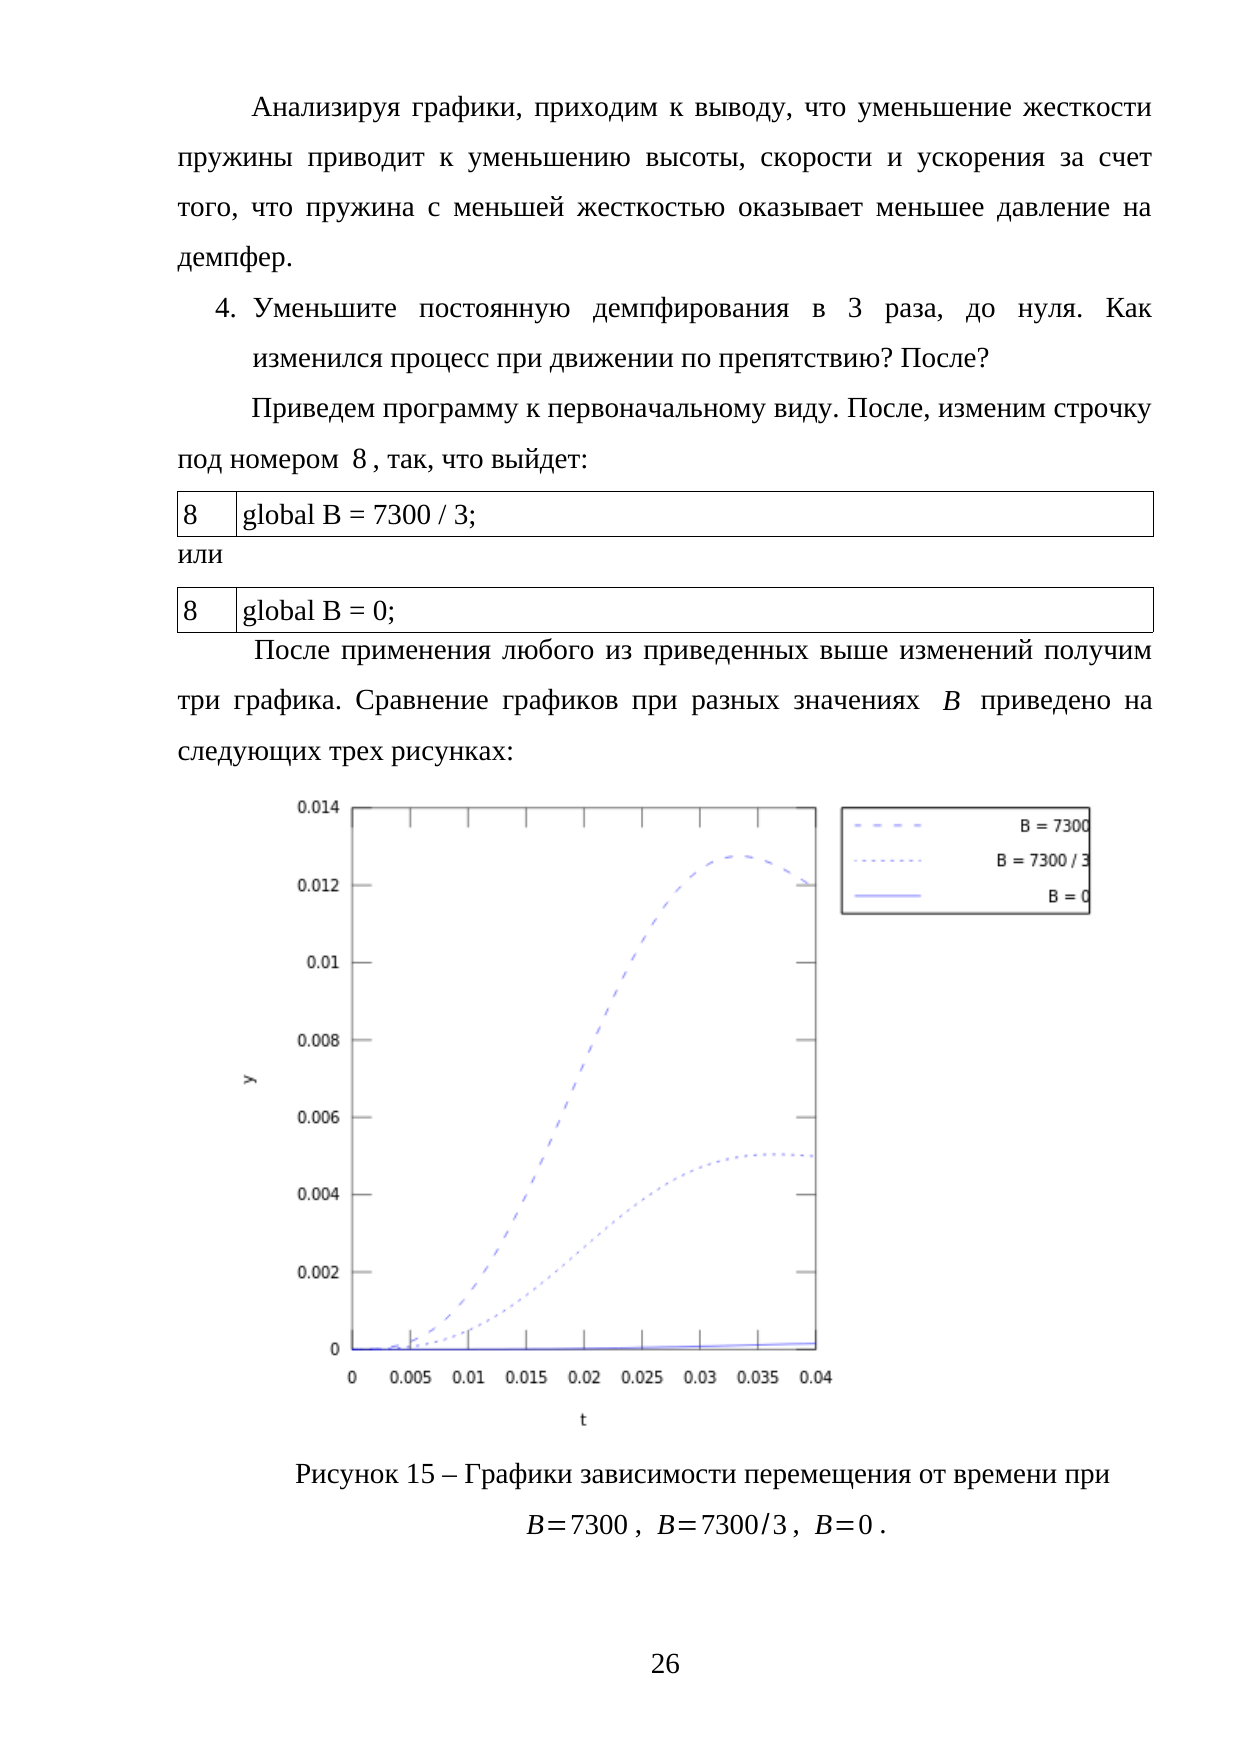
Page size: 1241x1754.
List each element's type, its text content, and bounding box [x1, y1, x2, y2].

text или [177, 537, 1153, 570]
table_header global B = 0; [237, 588, 1153, 632]
picture [227, 783, 1103, 1440]
text Приведем программу к первоначальному виду. После, изменим строчку под номером , так, что выйдет: [177, 391, 1153, 474]
list Уменьшите постоянную демпфирования в 3 раза, до нуля. Как изменился процесс при движении по препятствию? После? [215, 290, 1153, 374]
table_header global B = 7300 / 3; [237, 492, 1153, 536]
text Анализируя графики, приходим к выводу, что уменьшение жесткости пружины приводит к уменьшению высоты, скорости и ускорения за счет того, что пружина с меньшей жесткостью оказывает меньшее давление на демпфер. [177, 89, 1153, 273]
list Рисунок 15 – Графики зависимости перемещения от времени при , , . [215, 833, 1153, 1540]
table_header 8 [178, 588, 236, 632]
text После применения любого из приведенных выше изменений получим три графика. Сравнение графиков при разных значениях приведено на следующих трех рисунках: [177, 633, 1153, 766]
table_header 8 [178, 492, 236, 536]
